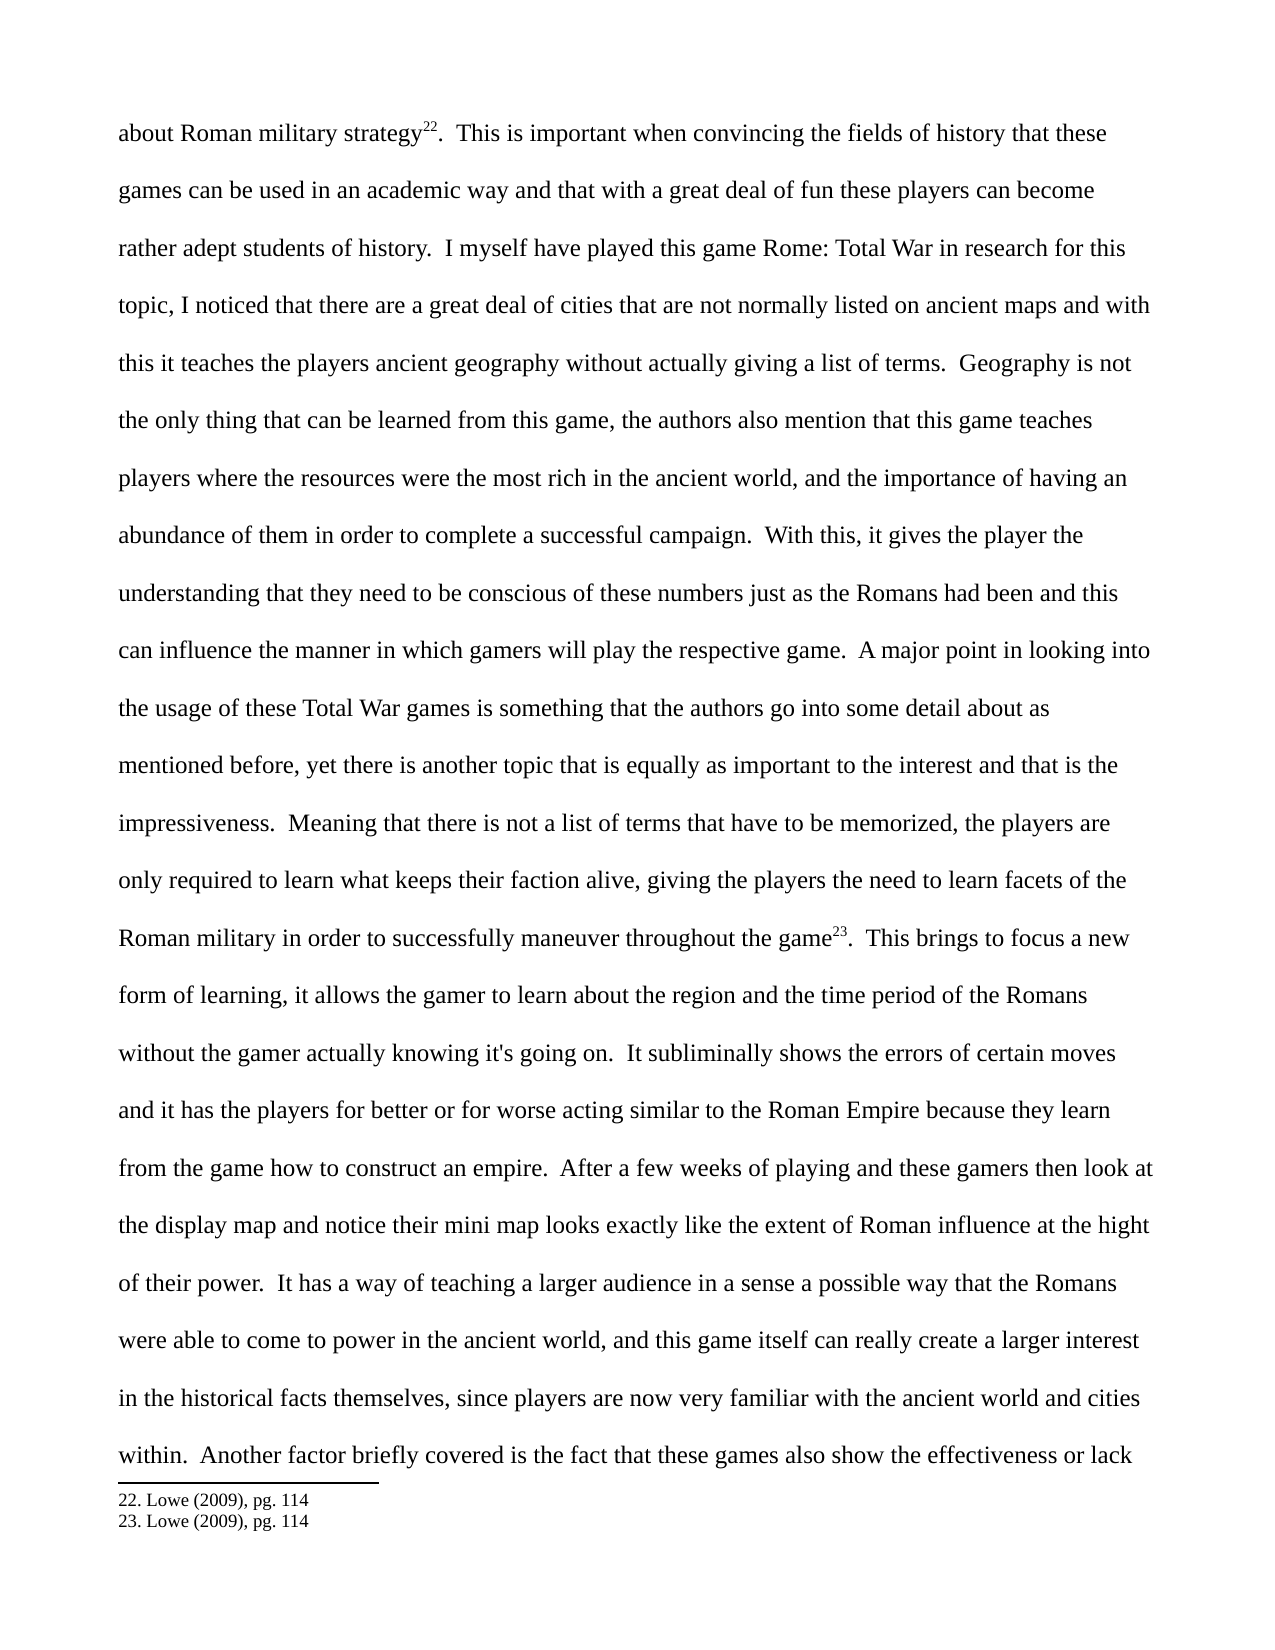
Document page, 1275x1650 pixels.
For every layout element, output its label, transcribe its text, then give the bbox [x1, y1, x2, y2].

text . Lowe (2009), pg. 114 [118, 1510, 1157, 1532]
text . Lowe (2009), pg. 114 [118, 1489, 1157, 1510]
text about Roman military strategy. This is important when convincing the fields of history that these games can be used in an academic way and that with a great deal of fun these players can become rather adept students of history. I myself have played this game Rome: Total War in research for this topic, I noticed that there are a great deal of cities that are not normally listed on ancient maps and with this it teaches the players ancient geography without actually giving a list of terms. Geography is not the only thing that can be learned from this game, the authors also mention that this game teaches players where the resources were the most rich in the ancient world, and the importance of having an abundance of them in order to complete a successful campaign. With this, it gives the player the understanding that they need to be conscious of these numbers just as the Romans had been and this can influence the manner in which gamers will play the respective game. A major point in looking into the usage of these Total War games is something that the authors go into some detail about as mentioned before, yet there is another topic that is equally as important to the interest and that is the impressiveness. Meaning that there is not a list of terms that have to be memorized, the players are only required to learn what keeps their faction alive, giving the players the need to learn facets of the Roman military in order to successfully maneuver throughout the game. This brings to focus a new form of learning, it allows the gamer to learn about the region and the time period of the Romans without the gamer actually knowing it's going on. It subliminally shows the errors of certain moves and it has the players for better or for worse acting similar to the Roman Empire because they learn from the game how to construct an empire. After a few weeks of playing and these gamers then look at the display map and notice their mini map looks exactly like the extent of Roman influence at the hight of their power. It has a way of teaching a larger audience in a sense a possible way that the Romans were able to come to power in the ancient world, and this game itself can really create a larger interest in the historical facts themselves, since players are now very familiar with the ancient world and cities within. Another factor briefly covered is the fact that these games also show the effectiveness or lack [118, 118, 1157, 1469]
